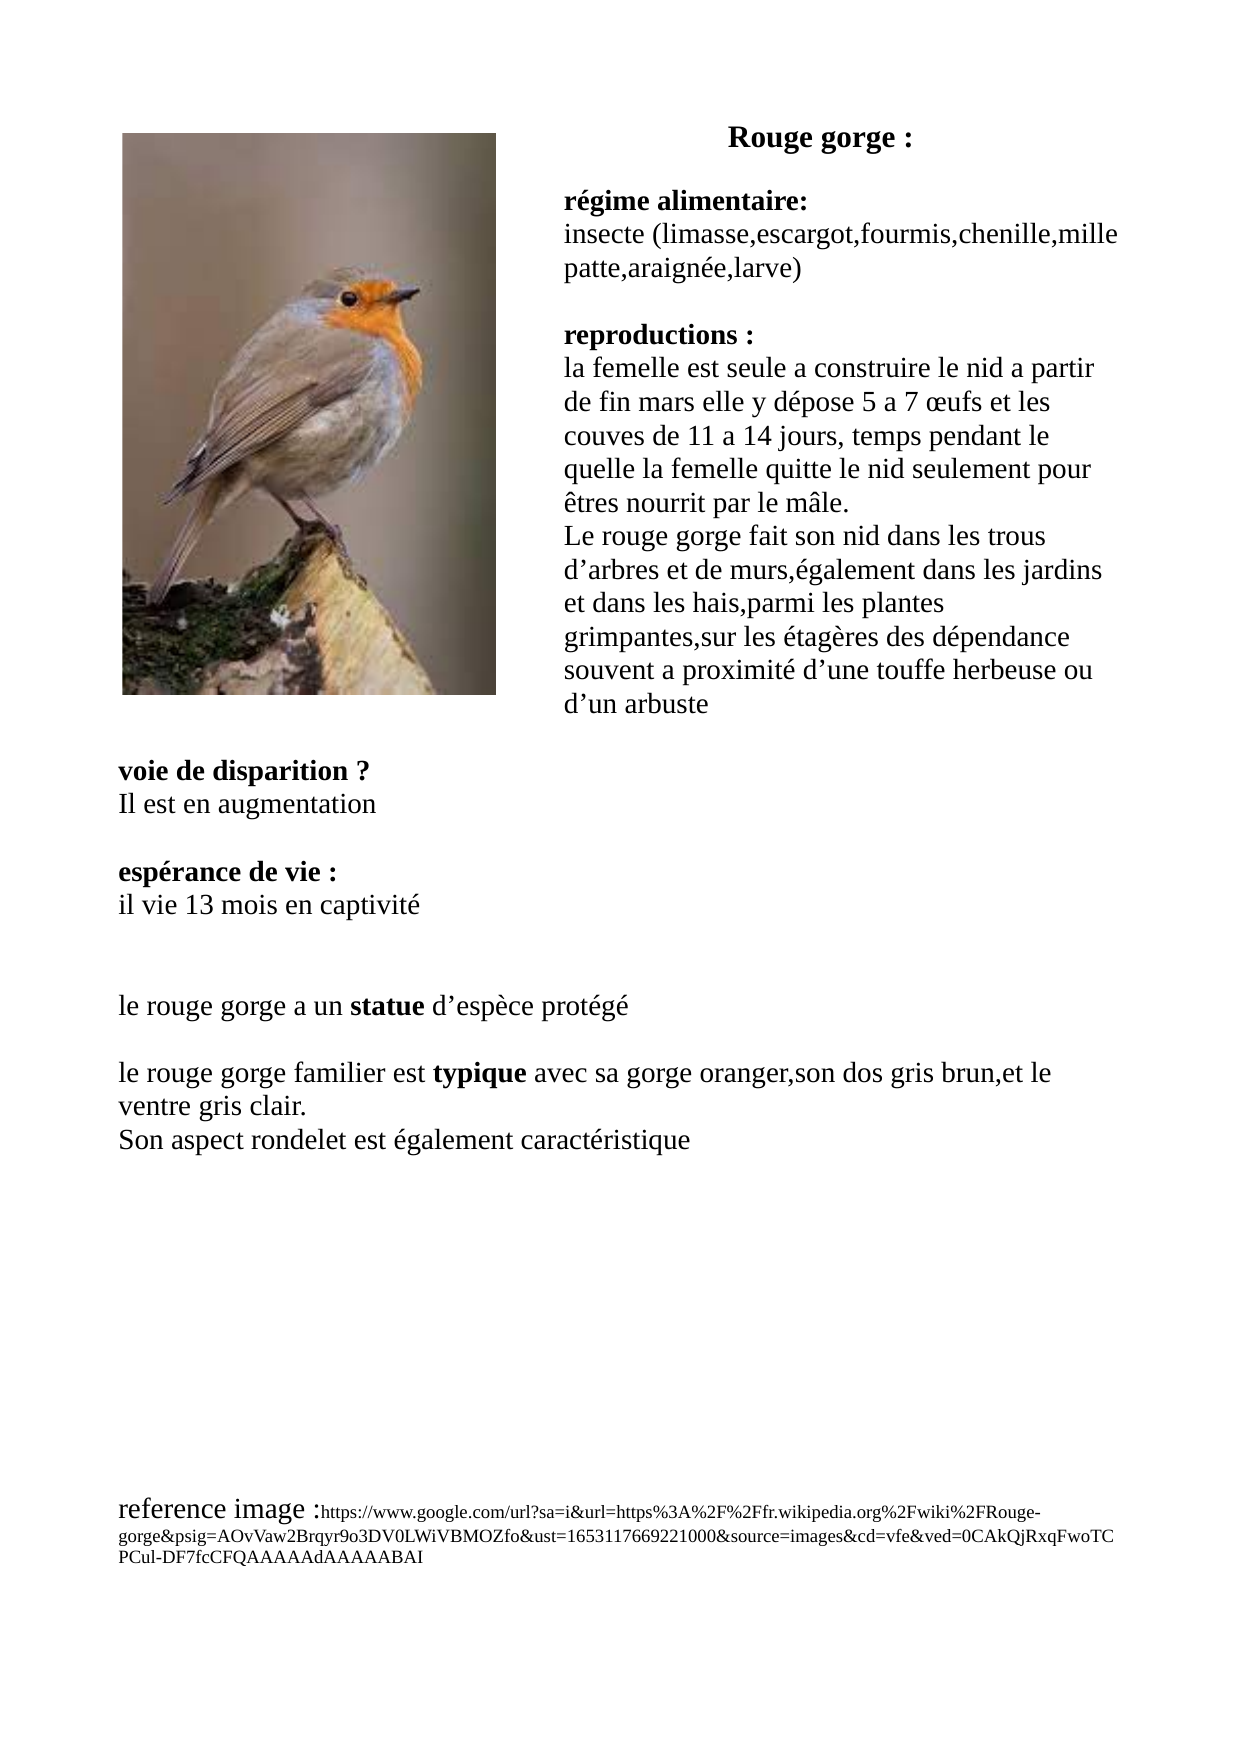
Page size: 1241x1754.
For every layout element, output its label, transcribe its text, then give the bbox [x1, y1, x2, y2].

text il vie 13 mois en captivité [118, 887, 1122, 921]
text reference image :https://www.google.com/url?sa=i&url=https%3A%2F%2Ffr.wikipedia.org%2Fwiki%2FRouge-gorge&psig=AOvVaw2Brqyr9o3DV0LWiVBMOZfo&ust=1653117669221000&source=images&cd=vfe&ved=0CAkQjRxqFwoTCPCul-DF7fcCFQAAAAAdAAAAABAI [118, 1491, 1122, 1568]
text le rouge gorge a un statue d’espèce protégé [118, 988, 1122, 1021]
text le rouge gorge familier est typique avec sa gorge oranger,son dos gris brun,et le ventre gris clair. [118, 1055, 1122, 1122]
picture [122, 133, 496, 695]
text Son aspect rondelet est également caractéristique [118, 1122, 1122, 1156]
text insecte (limasse,escargot,fourmis,chenille,mille patte,araignée,larve) [496, 216, 1122, 283]
text espérance de vie : [118, 854, 1122, 887]
text Il est en augmentation [118, 787, 1122, 820]
text voie de disparition ? [118, 753, 1122, 787]
text reproductions : [496, 317, 1122, 351]
text la femelle est seule a construire le nid a partir de fin mars elle y dépose 5 a 7 œufs et les couves de 11 a 14 jours, temps pendant le quelle la femelle quitte le nid seulement pour êtres nourrit par le mâle. [496, 351, 1122, 518]
text régime alimentaire: [496, 183, 1122, 216]
text Rouge gorge : [118, 118, 1122, 154]
text Le rouge gorge fait son nid dans les trous d’arbres et de murs,également dans les jardins et dans les hais,parmi les plantes grimpantes,sur les étagères des dépendance souvent a proximité d’une touffe herbeuse ou d’un arbuste [118, 518, 1122, 719]
